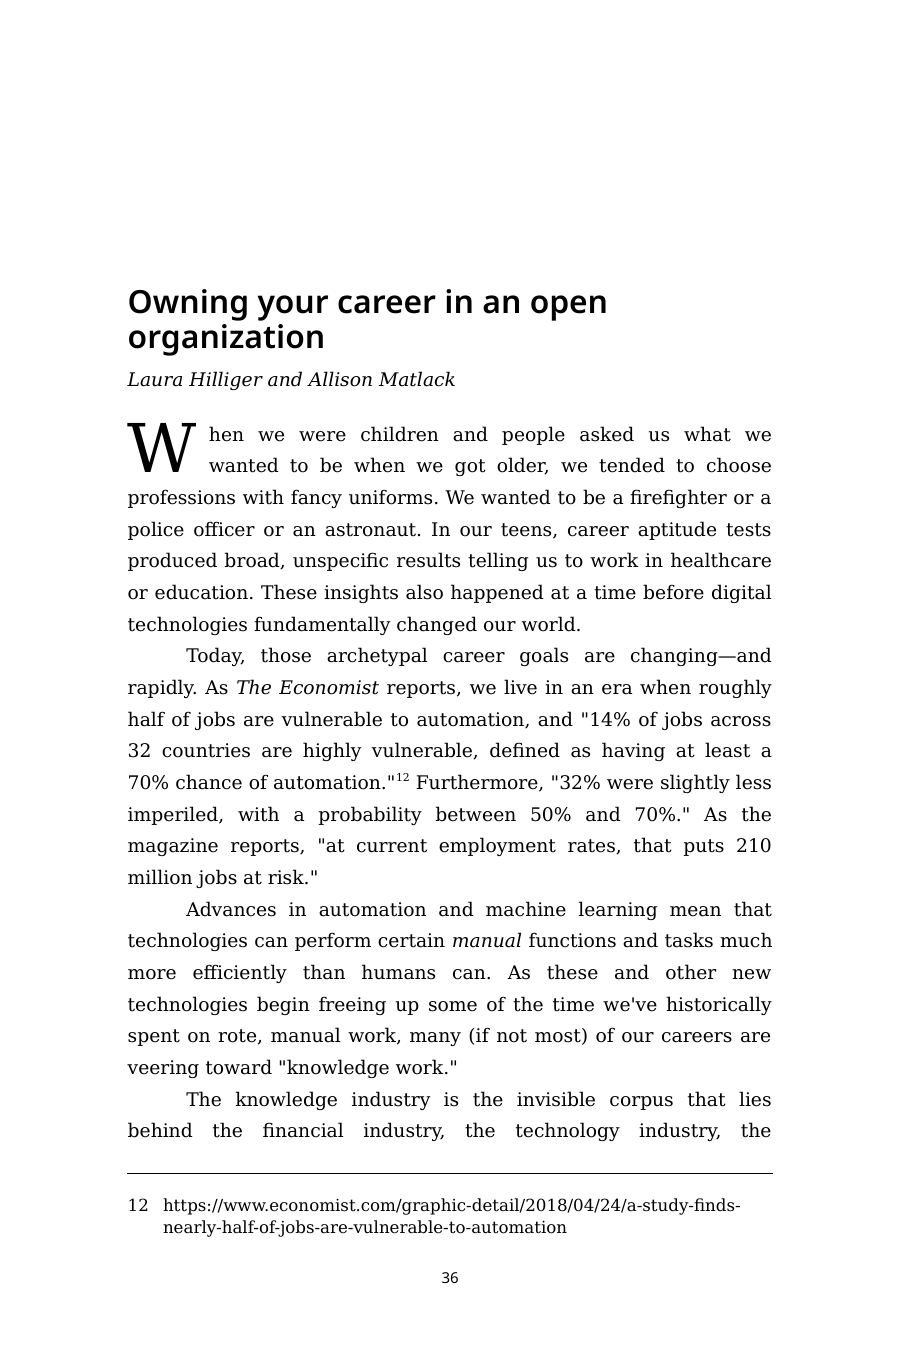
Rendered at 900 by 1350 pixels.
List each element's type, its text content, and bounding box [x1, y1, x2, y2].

text Today, those archetypal career goals are changing—and rapidly. As The Economist reports, we live in an era when roughly half of jobs are vulnerable to automation, and "14% of jobs across 32 countries are highly vulnerable, defined as having at least a 70% chance of automation." Furthermore, "32% were slightly less imperiled, with a probability between 50% and 70%." As the magazine reports, "at current employment rates, that puts 210 million jobs at risk." [127, 645, 772, 889]
subtitle Owning your career in an open organization [127, 283, 772, 357]
text https://www.economist.com/graphic-detail/2018/04/24/a-study-finds-nearly-half-of-jobs-are-vulnerable-to-automation [127, 1196, 772, 1237]
text When we were children and people asked us what we wanted to be when we got older, we tended to choose professions with fancy uniforms. We wanted to be a firefighter or a police officer or an astronaut. In our teens, career aptitude tests produced broad, unspecific results telling us to work in healthcare or education. These insights also happened at a time before digital technologies fundamentally changed our world. [127, 423, 772, 635]
text Laura Hilliger and Allison Matlack [127, 369, 772, 391]
text Advances in automation and machine learning mean that technologies can perform certain manual functions and tasks much more efficiently than humans can. As these and other new technologies begin freeing up some of the time we've historically spent on rote, manual work, many (if not most) of our careers are veering toward "knowledge work." [127, 898, 772, 1079]
text The knowledge industry is the invisible corpus that lies behind the financial industry, the technology industry, the [127, 1088, 772, 1142]
